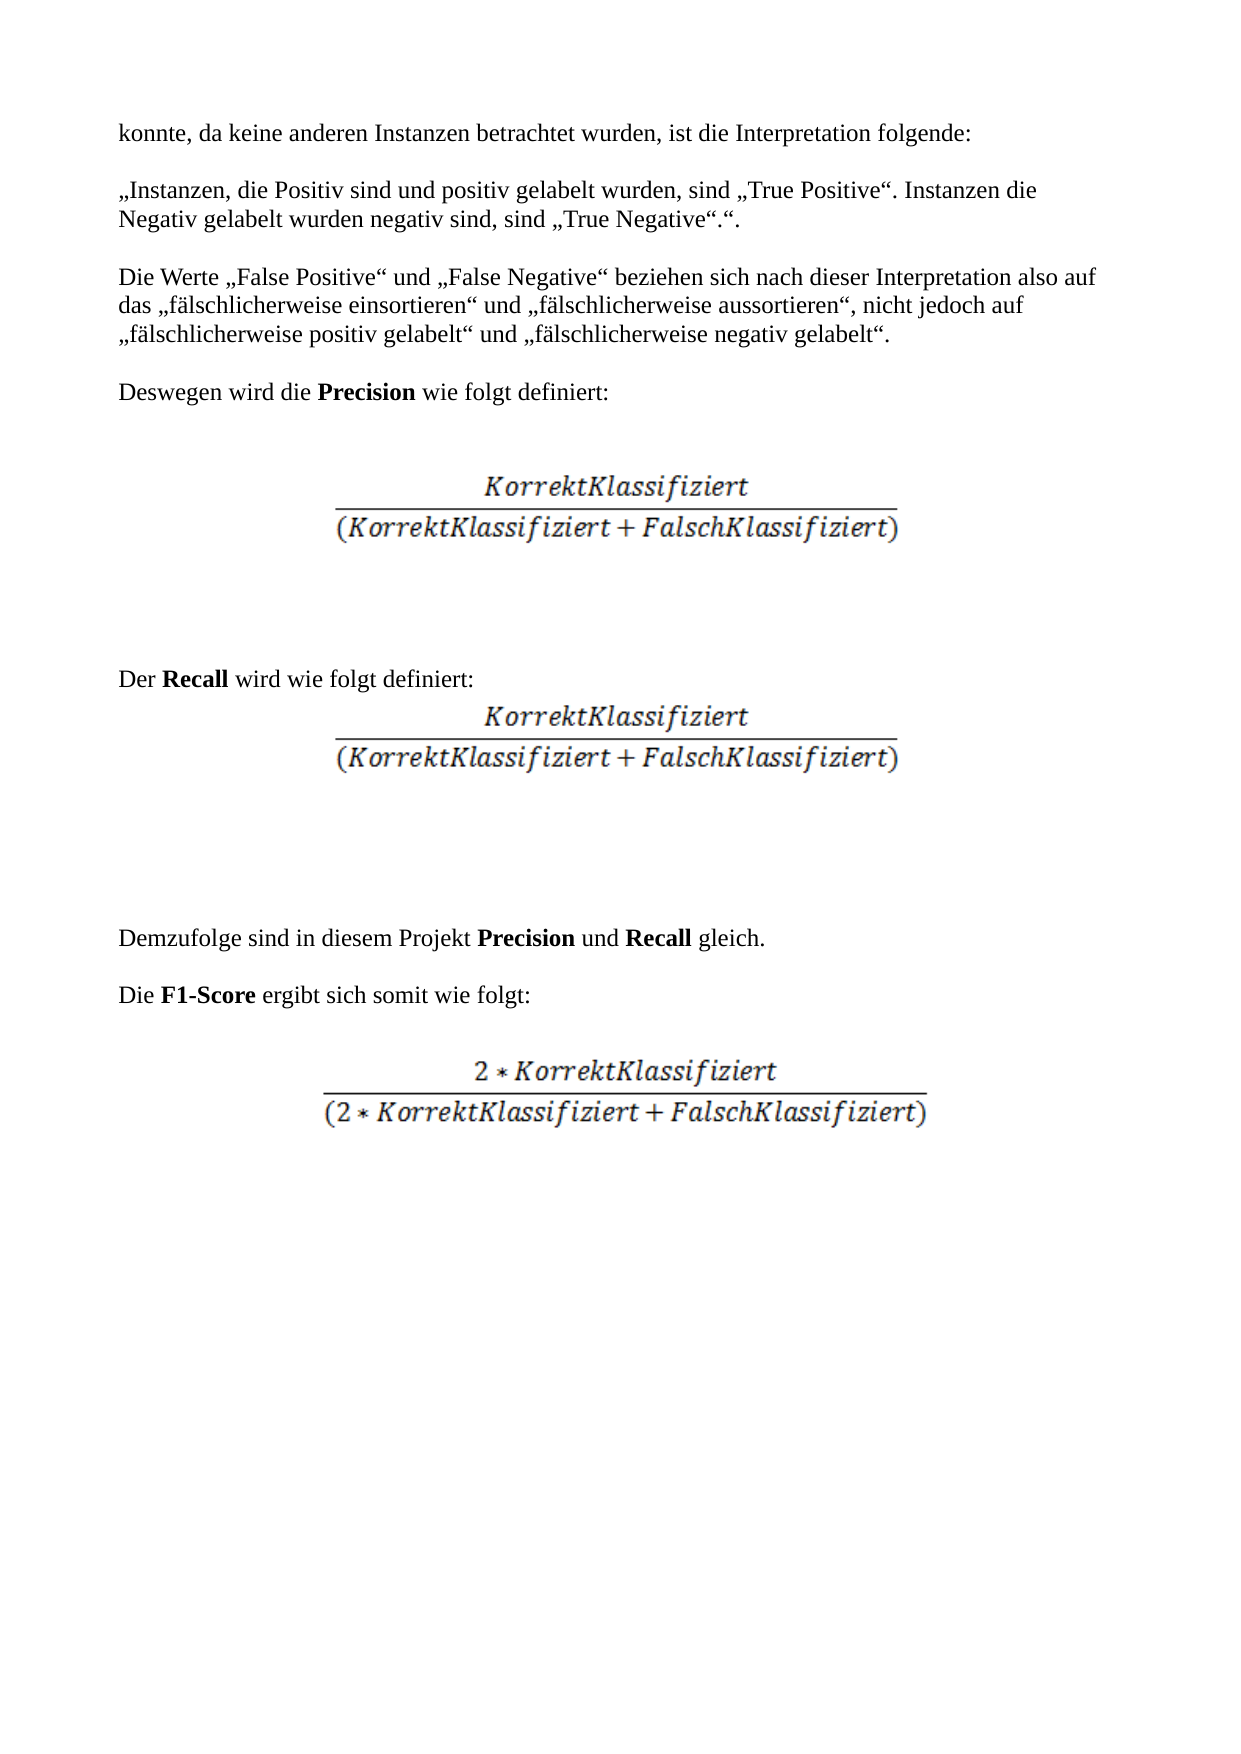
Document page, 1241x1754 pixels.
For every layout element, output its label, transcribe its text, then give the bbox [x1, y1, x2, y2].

text Die F1-Score ergibt sich somit wie folgt: [118, 981, 1122, 1009]
text Deswegen wird die Precision wie folgt definiert: [118, 377, 1122, 406]
text „Instanzen, die Positiv sind und positiv gelabelt wurden, sind „True Positive“. Instanzen die Negativ gelabelt wurden negativ sind, sind „True Negative“.“. [118, 176, 1122, 233]
text konnte, da keine anderen Instanzen betrachtet wurden, ist die Interpretation folgende: [118, 118, 1122, 147]
picture [320, 463, 920, 573]
picture [294, 1038, 946, 1164]
text Der Recall wird wie folgt definiert: [118, 664, 1122, 693]
picture [320, 693, 920, 803]
text Die Werte „False Positive“ und „False Negative“ beziehen sich nach dieser Interpretation also auf das „fälschlicherweise einsortieren“ und „fälschlicherweise aussortieren“, nicht jedoch auf „fälschlicherweise positiv gelabelt“ und „fälschlicherweise negativ gelabelt“. [118, 262, 1122, 348]
text Demzufolge sind in diesem Projekt Precision und Recall gleich. [118, 923, 1122, 952]
